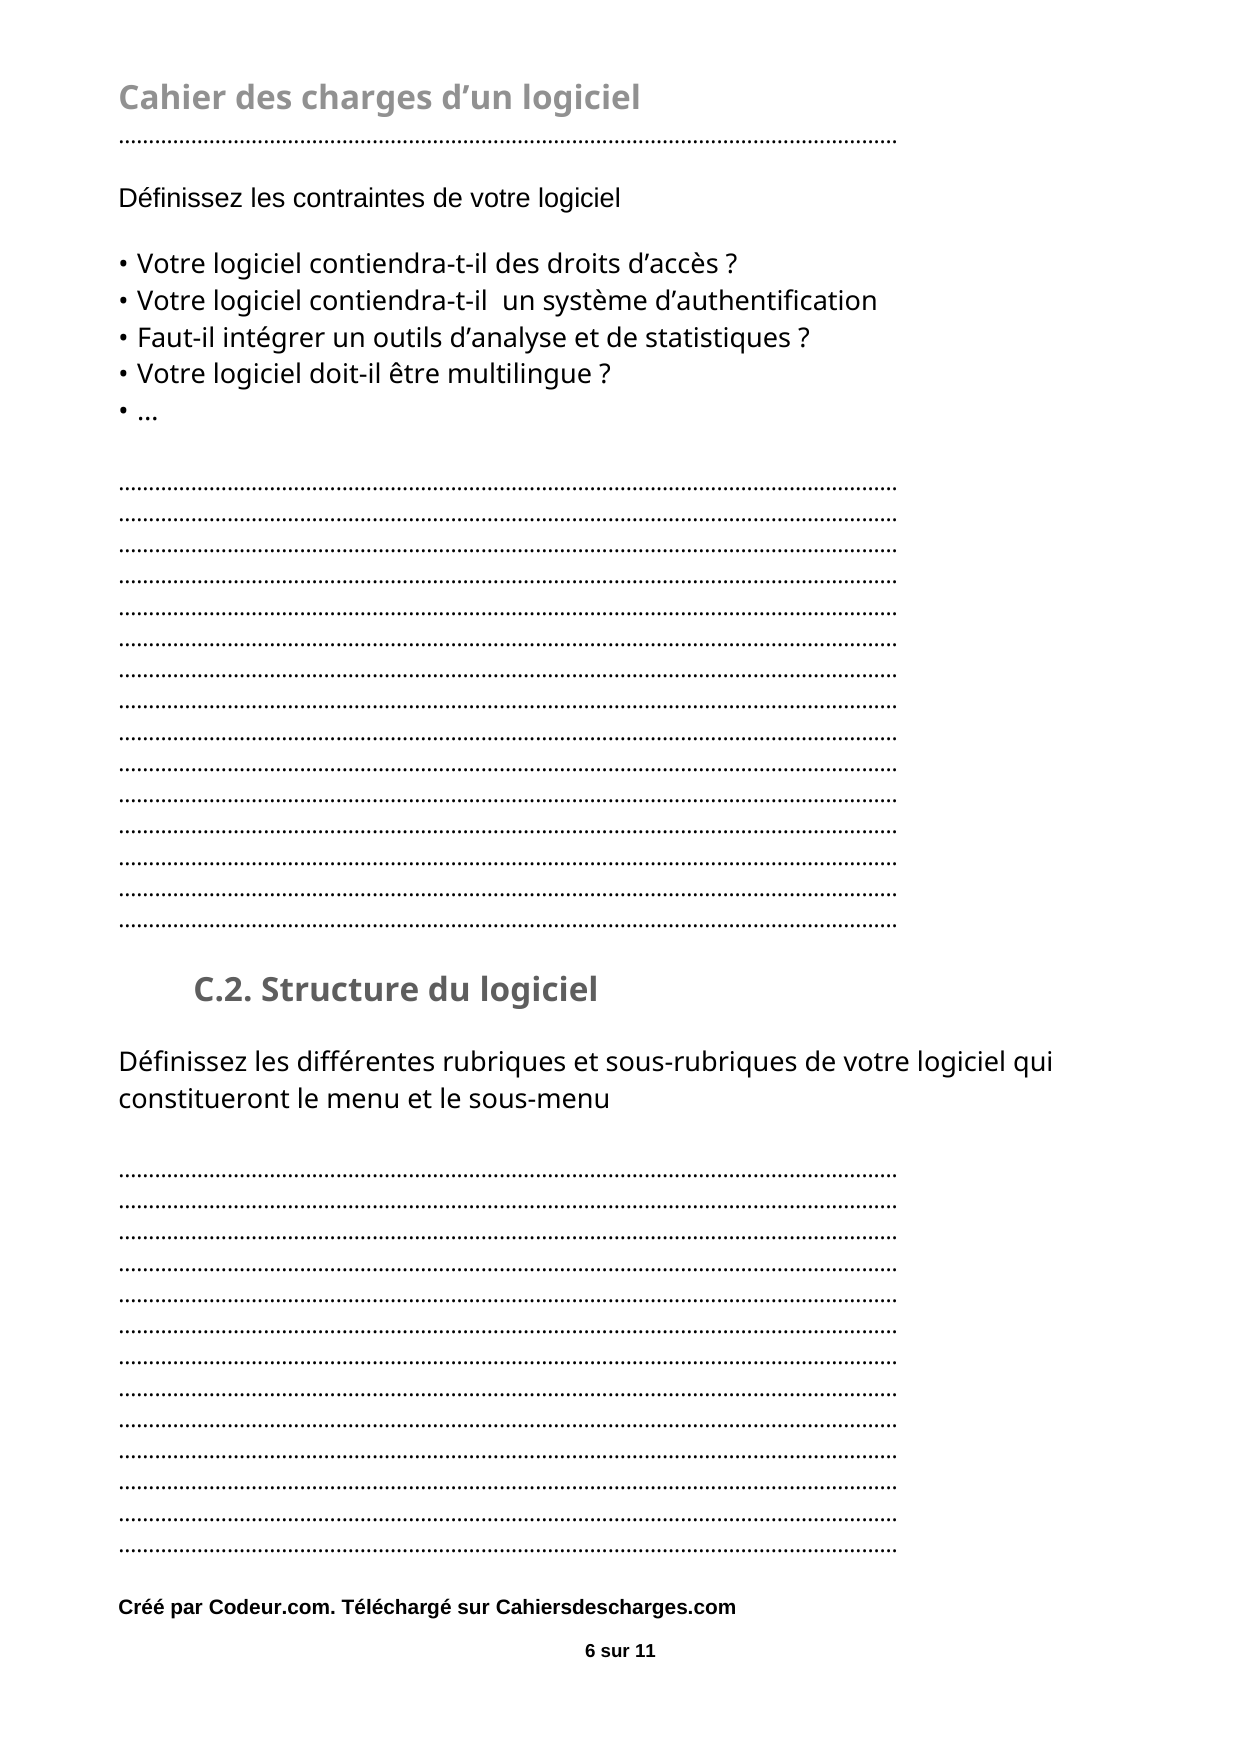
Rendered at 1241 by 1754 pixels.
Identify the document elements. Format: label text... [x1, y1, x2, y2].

text ………………………………………………………………………………………………………………… [118, 1215, 1122, 1247]
text ………………………………………………………………………………………………………………… ………………………………………………………………………………………………………………… [118, 684, 1122, 747]
text ………………………………………………………………………………………………………………… [118, 1340, 1122, 1372]
text ………………………………………………………………………………………………………………… [118, 1434, 1122, 1465]
text ………………………………………………………………………………………………………………… [118, 1278, 1122, 1309]
text Définissez les différentes rubriques et sous-rubriques de votre logiciel qui constitueront le menu et le sous-menu [118, 1042, 1122, 1116]
text ………………………………………………………………………………………………………………… ………………………………………………………………………………………………………………… [118, 747, 1122, 809]
text ………………………………………………………………………………………………………………… [118, 1153, 1122, 1184]
text ………………………………………………………………………………………………………………… [118, 1247, 1122, 1278]
subtitle C.2. Structure du logiciel [118, 966, 1122, 1011]
list Faut-il intégrer un outils d’analyse et de statistiques ? [118, 318, 1122, 355]
text ………………………………………………………………………………………………………………… [118, 1403, 1122, 1434]
text ………………………………………………………………………………………………………………… ………………………………………………………………………………………………………………… [118, 559, 1122, 622]
list … [118, 392, 1122, 429]
list Votre logiciel contiendra-t-il des droits d’accès ? [118, 244, 1122, 281]
text ………………………………………………………………………………………………………………… ………………………………………………………………………………………………………………… [118, 622, 1122, 684]
text ………………………………………………………………………………………………………………… [118, 1372, 1122, 1403]
text ………………………………………………………………………………………………………………… ………………………………………………………………………………………………………………… [118, 1465, 1122, 1528]
text Définissez les contraintes de votre logiciel [118, 182, 1122, 213]
text ………………………………………………………………………………………………………………… [118, 1184, 1122, 1215]
text ………………………………………………………………………………………………………………… [118, 1528, 1122, 1559]
text ………………………………………………………………………………………………………………… [118, 119, 1122, 151]
text ………………………………………………………………………………………………………………… [118, 466, 1122, 497]
list Votre logiciel contiendra-t-il un système d’authentification [118, 281, 1122, 318]
text ………………………………………………………………………………………………………………… ………………………………………………………………………………………………………………… [118, 809, 1122, 872]
text ………………………………………………………………………………………………………………… ………………………………………………………………………………………………………………… [118, 872, 1122, 934]
list Votre logiciel doit-il être multilingue ? [118, 355, 1122, 392]
text ………………………………………………………………………………………………………………… ………………………………………………………………………………………………………………… [118, 497, 1122, 559]
text ………………………………………………………………………………………………………………… [118, 1309, 1122, 1340]
